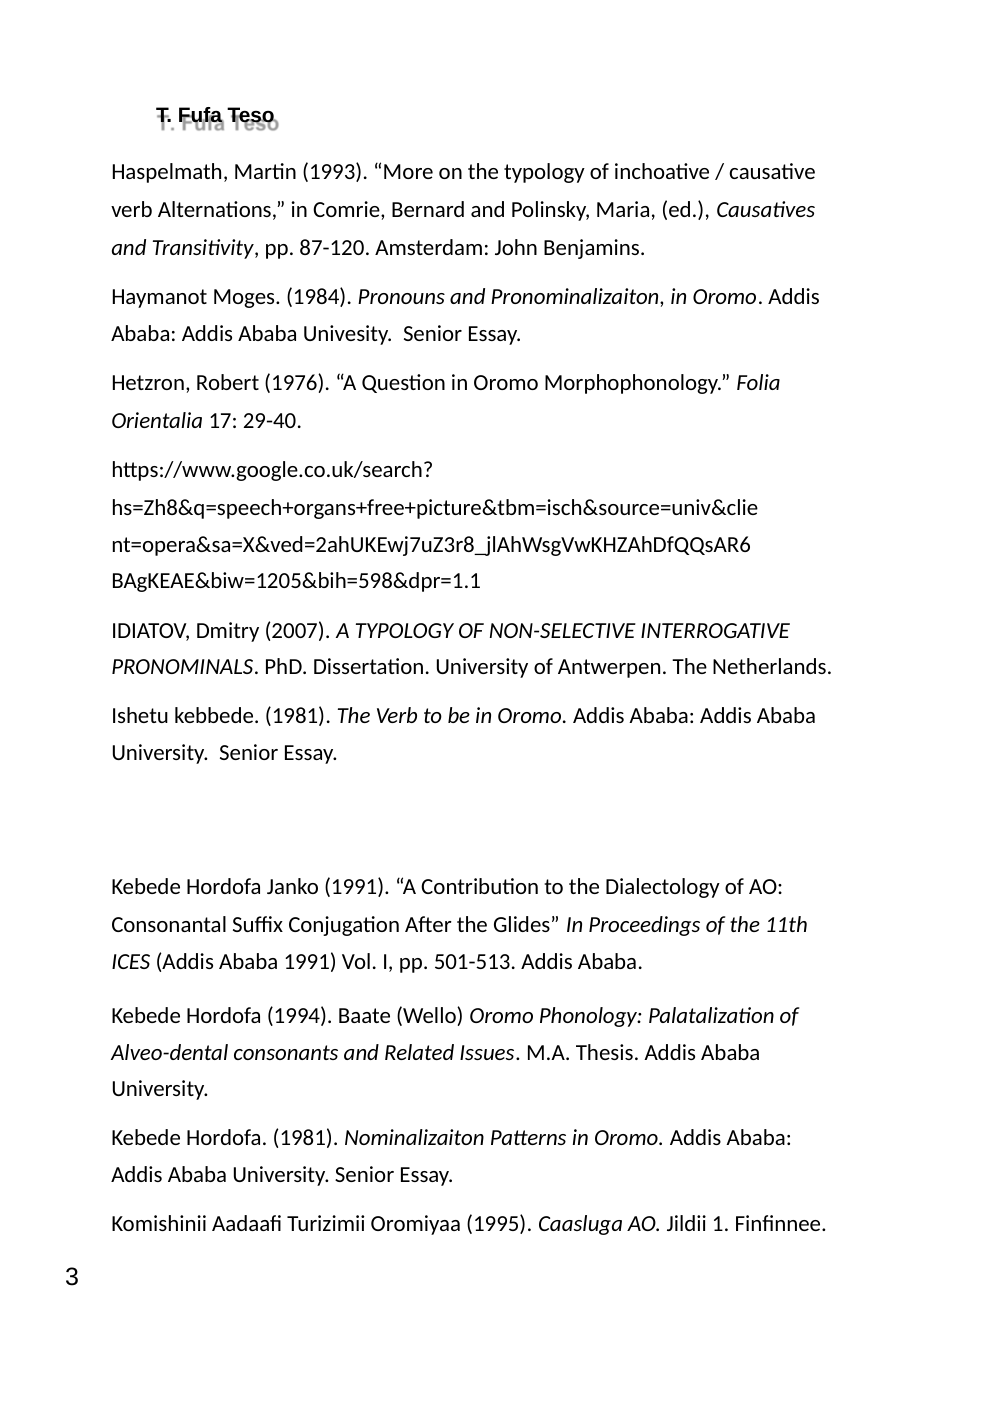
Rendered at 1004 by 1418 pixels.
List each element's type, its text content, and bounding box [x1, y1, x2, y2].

text Hetzron, Robert (1976). “A Question in Oromo Morphophonology.” Folia Orientalia 17: 29-40. [111, 368, 843, 434]
text Haspelmath, Martin (1993). “More on the typology of inchoative / causative verb Alternations,” in Comrie, Bernard and Polinsky, Maria, (ed.), Causatives and Transitivity, pp. 87-120. Amsterdam: John Benjamins. [111, 157, 843, 261]
text IDIATOV, Dmitry (2007). A TYPOLOGY OF NON-SELECTIVE INTERROGATIVE PRONOMINALS. PhD. Dissertation. University of Antwerpen. The Netherlands. [111, 616, 847, 680]
picture [142, 102, 311, 149]
text Haymanot Moges. (1984). Pronouns and Pronominalizaiton, in Oromo. Addis Ababa: Addis Ababa Univesity. Senior Essay. [111, 282, 847, 347]
text Kebede Hordofa (1994). Baate (Wello) Oromo Phonology: Palatalization of Alveo-dental consonants and Related Issues. M.A. Thesis. Addis Ababa University. [111, 1001, 847, 1102]
text Komishinii Aadaafi Turizimii Oromiyaa (1995). Caasluga AO. Jildii 1. Finfinnee. [111, 1209, 847, 1237]
text https://www.google.co.uk/search? [111, 456, 847, 483]
text Ishetu kebbede. (1981). The Verb to be in Oromo. Addis Ababa: Addis Ababa University. Senior Essay. [111, 702, 847, 766]
text hs=Zh8&q=speech+organs+free+picture&tbm=isch&source=univ&clie nt=opera&sa=X&ved=2ahUKEwj7uZ3r8_jlAhWsgVwKHZAhDfQQsAR6 BAgKEAE&biw=1205&bih=598&dpr=1.1 [111, 493, 847, 594]
text Kebede Hordofa Janko (1991). “A Contribution to the Dialectology of AO: Consonantal Suffix Conjugation After the Glides” In Proceedings of the 11th ICES (Addis Ababa 1991) Vol. I, pp. 501-513. Addis Ababa. [111, 872, 843, 976]
text Kebede Hordofa. (1981). Nominalizaiton Patterns in Oromo. Addis Ababa: Addis Ababa University. Senior Essay. [111, 1123, 847, 1188]
